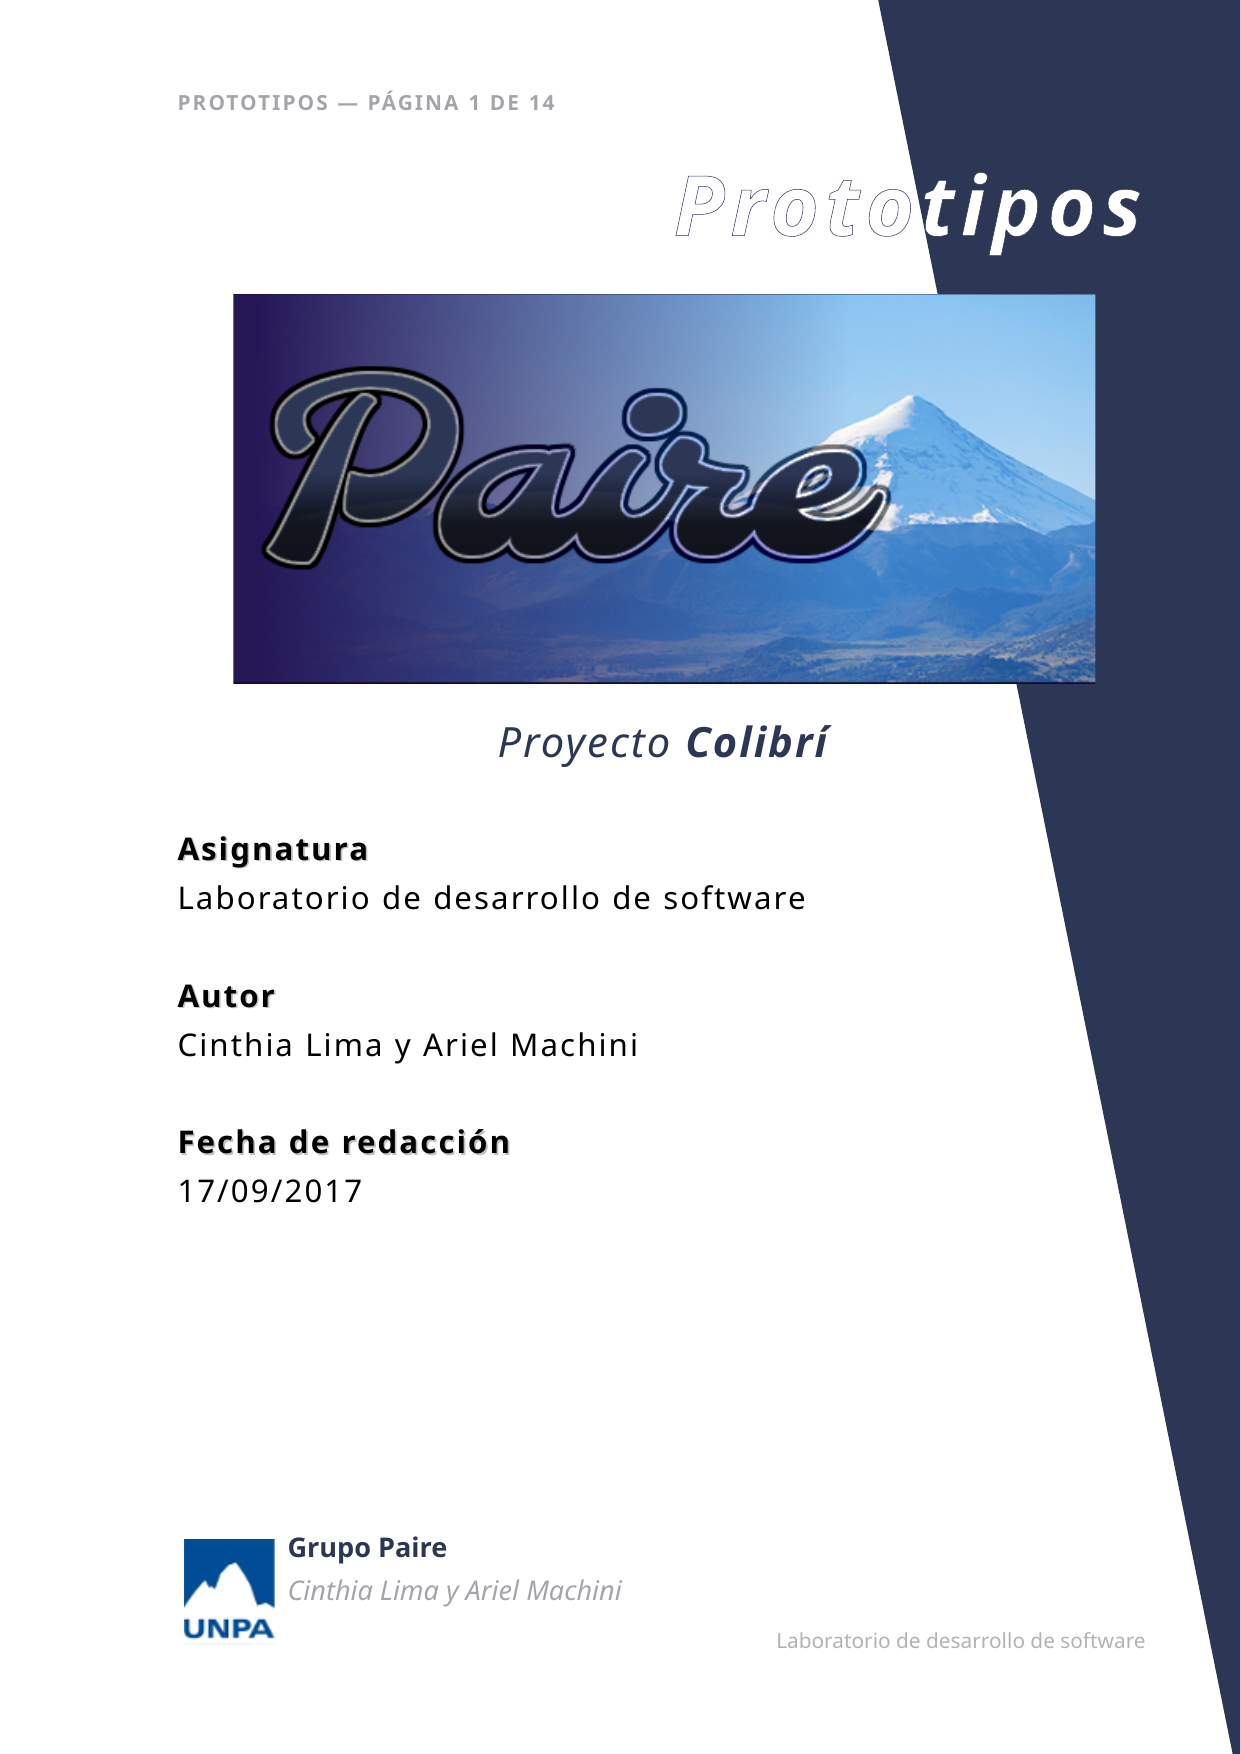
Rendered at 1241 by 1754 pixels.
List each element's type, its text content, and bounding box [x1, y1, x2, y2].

text Fecha de redacción [177, 1121, 1113, 1163]
text Laboratorio de desarrollo de software [177, 876, 1063, 918]
text Cinthia Lima y Ariel Machini [177, 1023, 1093, 1065]
text Asignatura [177, 827, 1053, 869]
text Autor [177, 974, 1083, 1016]
picture [184, 1539, 275, 1645]
text Prototipos [177, 146, 930, 260]
text 17/09/2017 [177, 1169, 1122, 1212]
text Proyecto Colibrí [177, 713, 1033, 769]
picture [233, 294, 1096, 684]
